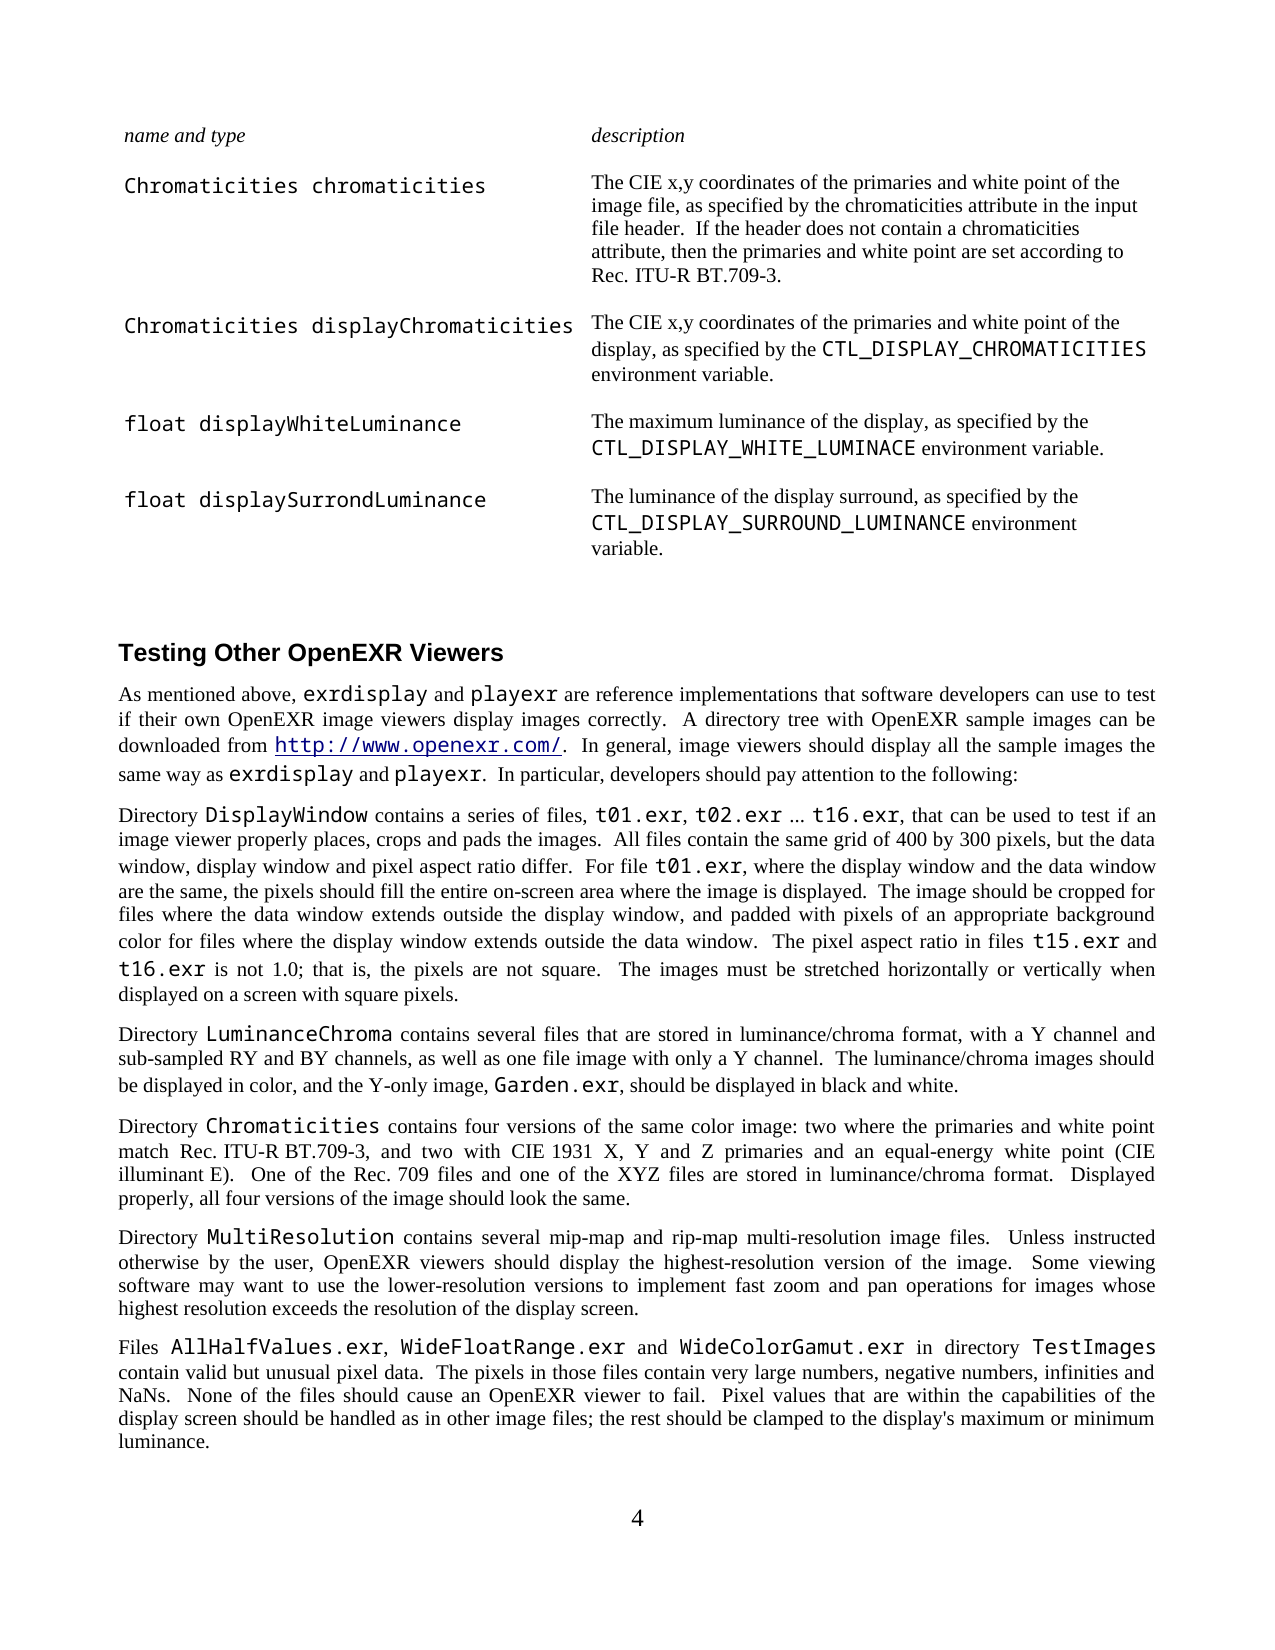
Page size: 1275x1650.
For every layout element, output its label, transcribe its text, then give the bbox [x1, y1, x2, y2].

table_cell The maximum luminance of the display, as specified by the CTL_DISPLAY_WHITE_LUMINACE environment variable. [586, 404, 1157, 479]
table_cell The luminance of the display surround, as specified by the CTL_DISPLAY_SURROUND_LUMINANCE environment variable. [586, 479, 1157, 578]
table_cell The CIE x,y coordinates of the primaries and white point of the display, as specified by the CTL_DISPLAY_CHROMATICITIES environment variable. [586, 305, 1157, 404]
table_cell The CIE x,y coordinates of the primaries and white point of the image file, as specified by the chromaticities attribute in the input file header. If the header does not contain a chromaticities attribute, then the primaries and white point are set according to Rec. ITU-R BT.709-3. [586, 165, 1157, 305]
text Directory LuminanceChroma contains several files that are stored in luminance/chroma format, with a Y channel and sub-sampled RY and BY channels, as well as one file image with only a Y channel. The luminance/chroma images should be displayed in color, and the Y-only image, Garden.exr, should be displayed in black and white. [118, 1019, 1157, 1099]
table_cell float displaySurrondLuminance [118, 479, 586, 578]
text As mentioned above, exrdisplay and playexr are reference implementations that software developers can use to test if their own OpenEXR image viewers display images correctly. A directory tree with OpenEXR sample images can be downloaded from http://www.openexr.com/. In general, image viewers should display all the sample images the same way as exrdisplay and playexr. In particular, developers should pay attention to the following: [118, 679, 1157, 787]
text Directory Chromaticities contains four versions of the same color image: two where the primaries and white point match Rec. ITU-R BT.709-3, and two with CIE 1931 X, Y and Z primaries and an equal-energy white point (CIE illuminant E). One of the Rec. 709 files and one of the XYZ files are stored in luminance/chroma format. Displayed properly, all four versions of the image should look the same. [118, 1111, 1157, 1209]
table_cell Chromaticities displayChromaticities [118, 305, 586, 404]
text Directory DisplayWindow contains a series of files, t01.exr, t02.exr ... t16.exr, that can be used to test if an image viewer properly places, crops and pads the images. All files contain the same grid of 400 by 300 pixels, but the data window, display window and pixel aspect ratio differ. For file t01.exr, where the display window and the data window are the same, the pixels should fill the entire on-screen area where the image is displayed. The image should be cropped for files where the data window extends outside the display window, and padded with pixels of an appropriate background color for files where the display window extends outside the data window. The pixel aspect ratio in files t15.exr and t16.exr is not 1.0; that is, the pixels are not square. The images must be stretched horizontally or vertically when displayed on a screen with square pixels. [118, 800, 1157, 1006]
table_header description [586, 118, 1157, 165]
subtitle Testing Other OpenEXR Viewers [118, 638, 1157, 666]
table_cell float displayWhiteLuminance [118, 404, 586, 479]
table_cell Chromaticities chromaticities [118, 165, 586, 305]
text Directory MultiResolution contains several mip-map and rip-map multi-resolution image files. Unless instructed otherwise by the user, OpenEXR viewers should display the highest-resolution version of the image. Some viewing software may want to use the lower-resolution versions to implement fast zoom and pan operations for images whose highest resolution exceeds the resolution of the display screen. [118, 1222, 1157, 1320]
text Files AllHalfValues.exr, WideFloatRange.exr and WideColorGamut.exr in directory TestImages contain valid but unusual pixel data. The pixels in those files contain very large numbers, negative numbers, infinities and NaNs. None of the files should cause an OpenEXR viewer to fail. Pixel values that are within the capabilities of the display screen should be handled as in other image files; the rest should be clamped to the display's maximum or minimum luminance. [118, 1332, 1157, 1453]
table_header name and type [118, 118, 586, 165]
